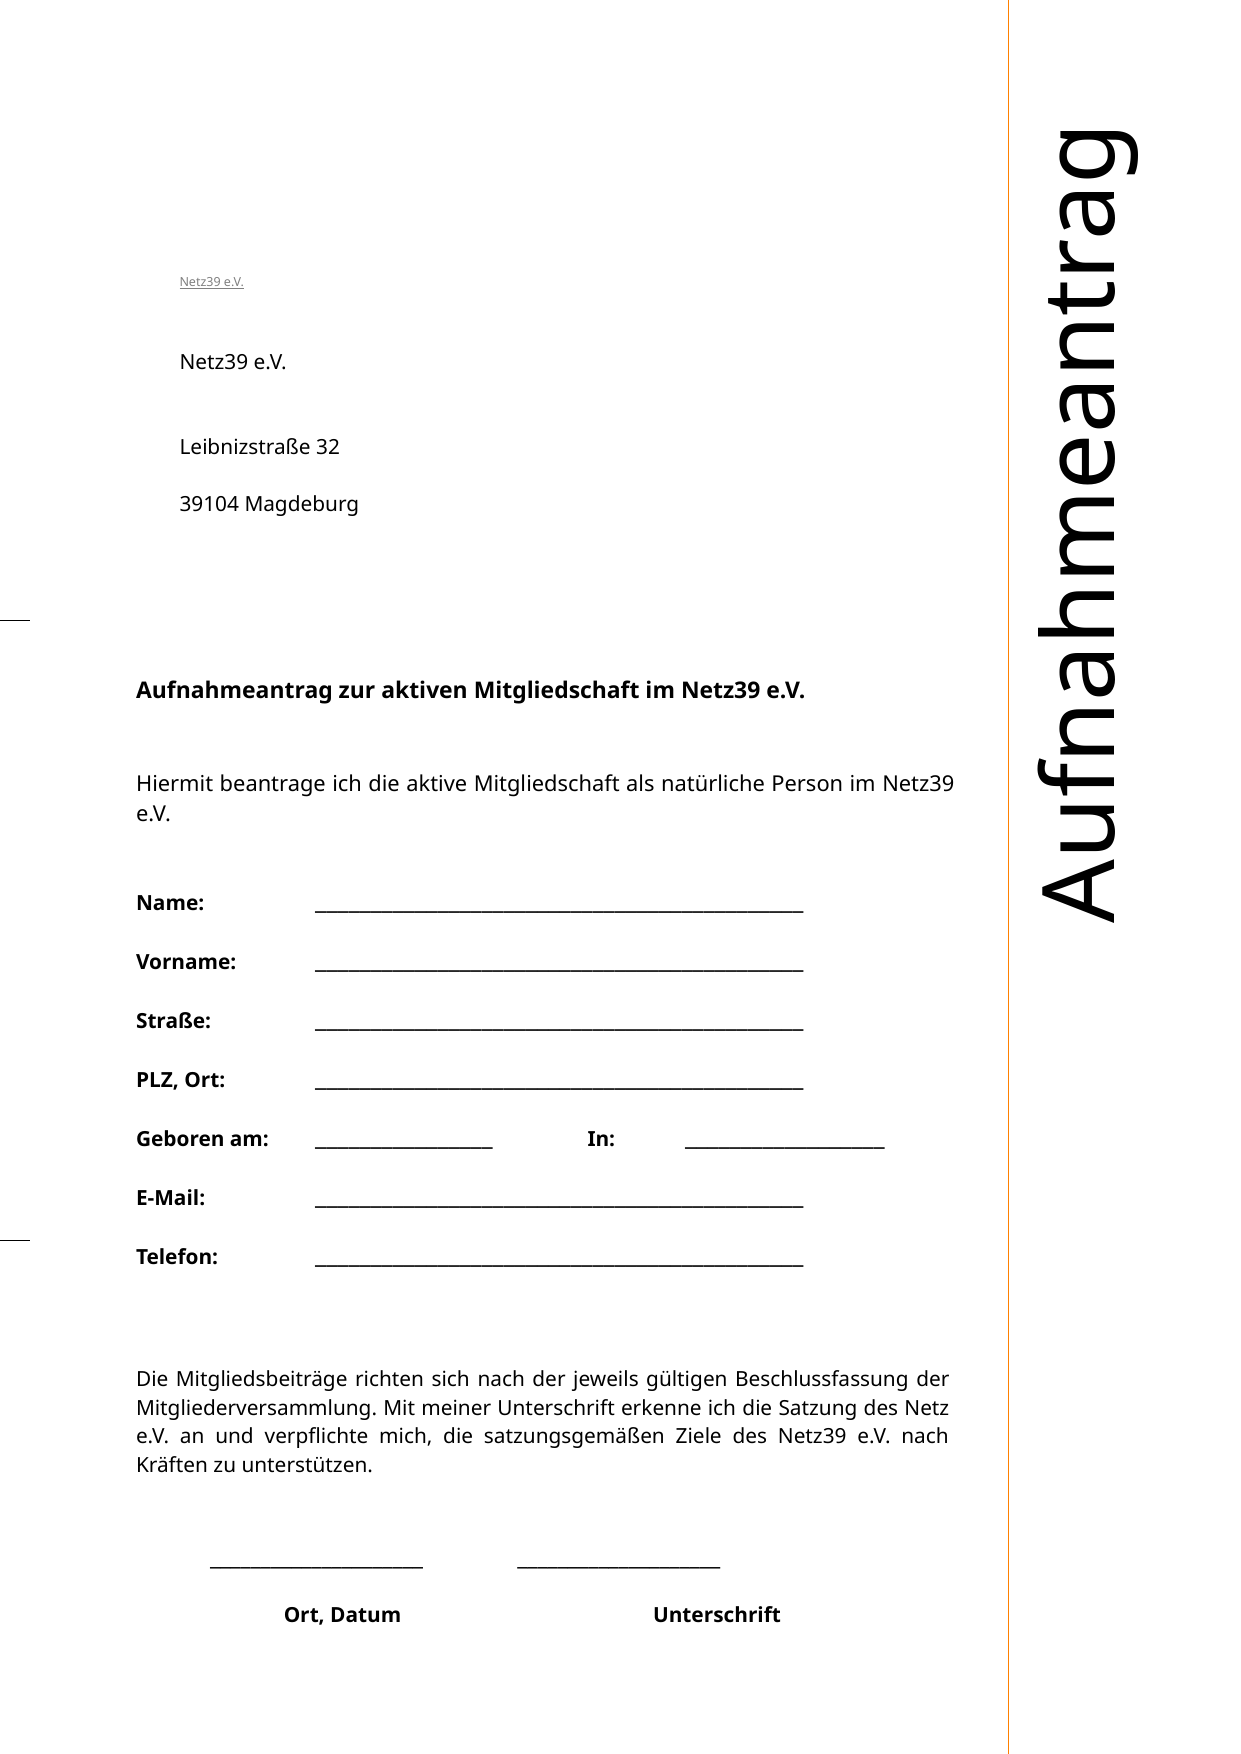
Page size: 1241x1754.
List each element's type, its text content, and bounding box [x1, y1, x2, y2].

table_cell __________________ [679, 1094, 1008, 1153]
text Netz39 e.V. [179, 347, 678, 376]
table_cell Geboren am: [125, 1094, 304, 1153]
table_header ____________________________________________ [304, 858, 1008, 916]
table_cell ____________________________________________ [304, 976, 1008, 1034]
table_cell Straße: [125, 976, 304, 1034]
table_cell Vorname: [125, 916, 304, 976]
table_cell PLZ, Ort: [125, 1035, 304, 1094]
text Netz39 e.V. [179, 273, 678, 290]
table_cell ____________________________________________ [304, 1153, 1008, 1212]
table_header Name: [125, 858, 304, 916]
text _____________________ ____________________ [136, 1541, 986, 1572]
text Die Mitgliedsbeiträge richten sich nach der jeweils gültigen Beschlussfassung der Mitgliederversammlung. Mit meiner Unterschrift erkenne ich die Satzung des Netz e.V. an und verpflichte mich, die satzungsgemäßen Ziele des Netz39 e.V. nach Kräften zu unterstützen. [136, 1364, 950, 1478]
table_cell In: [565, 1094, 678, 1153]
table_cell Telefon: [125, 1212, 304, 1271]
text 39104 Magdeburg [179, 489, 678, 518]
text Leibnizstraße 32 [179, 432, 678, 461]
table_cell ____________________________________________ [304, 1212, 1008, 1271]
text Aufnahmeantrag zur aktiven Mitgliedschaft im Netz39 e.V. [136, 674, 986, 706]
text Hiermit beantrage ich die aktive Mitgliedschaft als natürliche Person im Netz39 e.V. [136, 768, 955, 828]
table_cell ________________ [304, 1094, 565, 1153]
table_cell E-Mail: [125, 1153, 304, 1212]
table_cell ____________________________________________ [304, 1035, 1008, 1094]
text Ort, Datum Unterschrift [136, 1601, 986, 1629]
table_cell ____________________________________________ [304, 916, 1008, 976]
